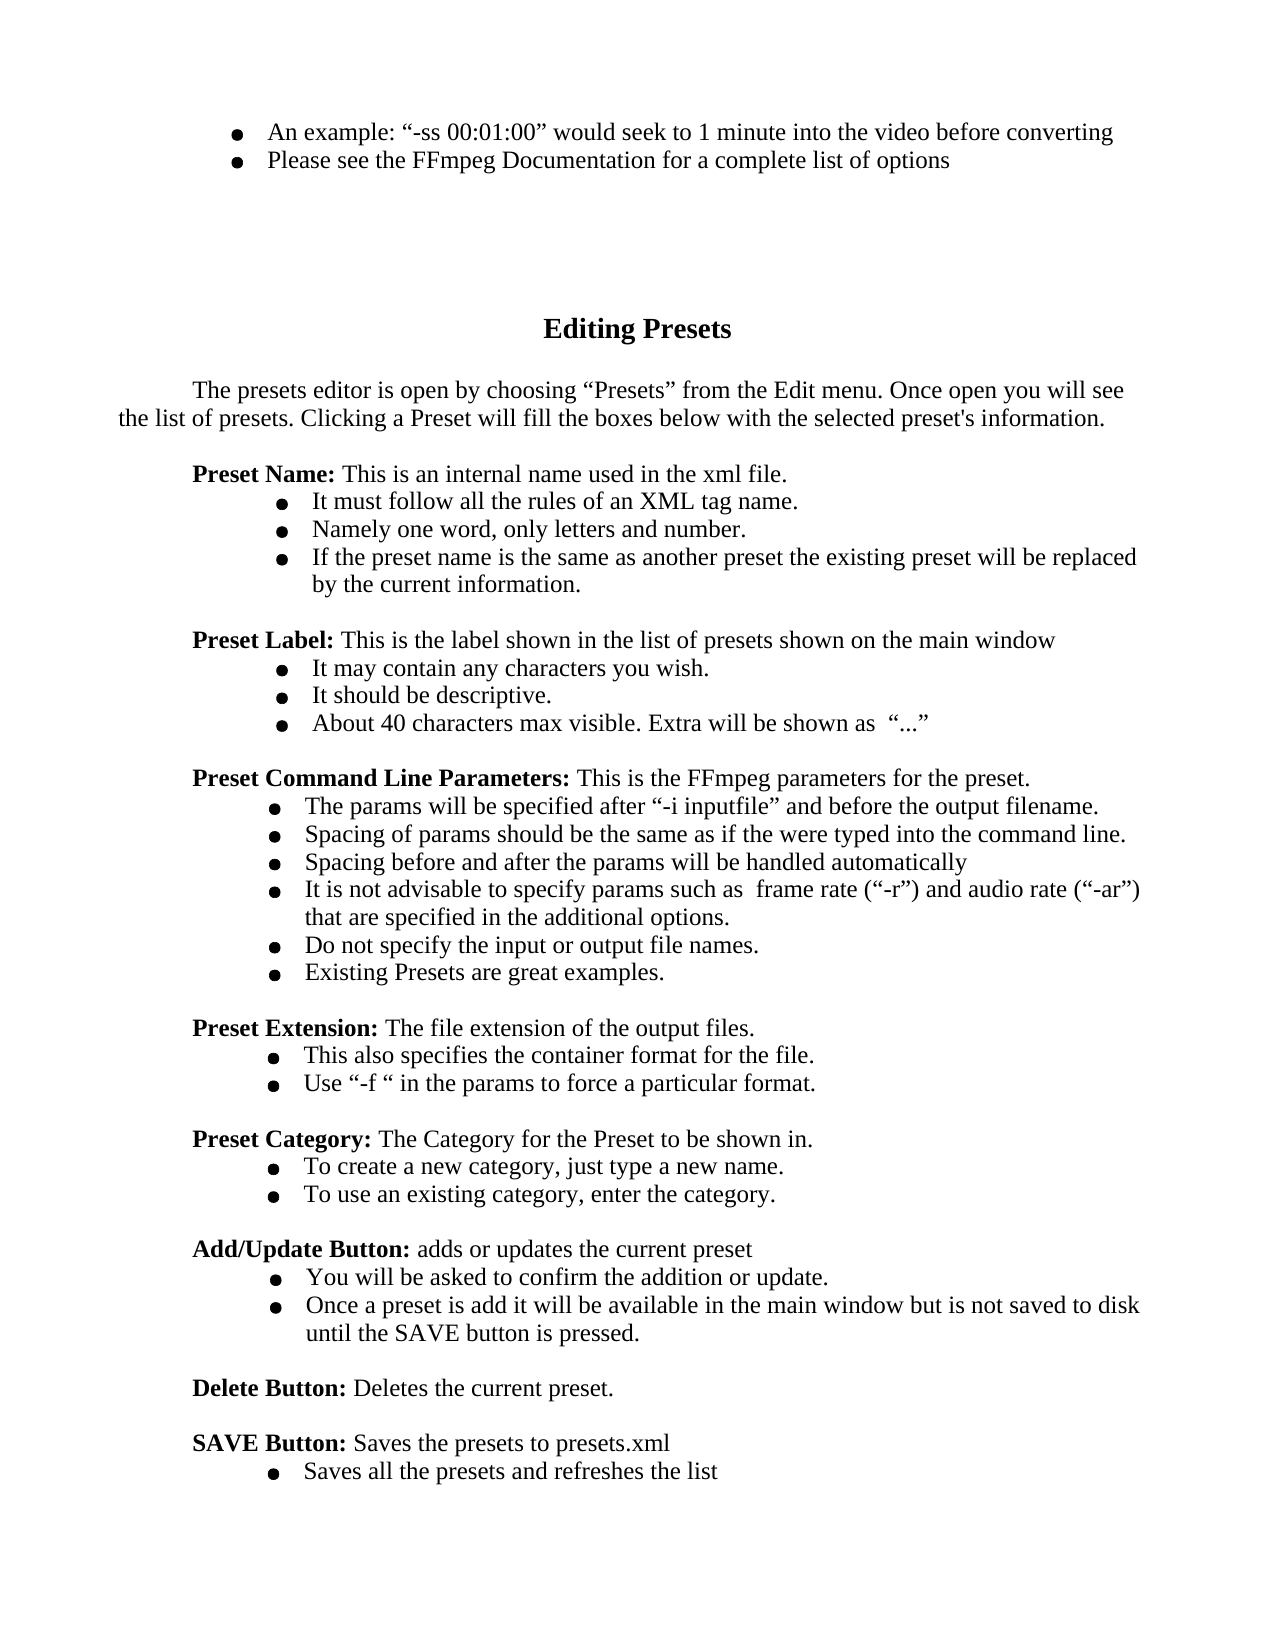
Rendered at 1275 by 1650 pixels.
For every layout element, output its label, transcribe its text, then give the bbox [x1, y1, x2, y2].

list Once a preset is add it will be available in the main window but is not saved to disk until the SAVE button is pressed. [268, 1291, 1157, 1346]
text Preset Name: This is an internal name used in the xml file. [118, 460, 1157, 487]
list If the preset name is the same as another preset the existing preset will be replaced by the current information. [274, 543, 1157, 598]
list It is not advisable to specify params such as frame rate (“-r”) and audio rate (“-ar”) that are specified in the additional options. [267, 875, 1157, 931]
list It may contain any characters you wish. [274, 654, 1157, 681]
list To use an existing category, enter the category. [266, 1180, 1157, 1208]
list It must follow all the rules of an XML tag name. [274, 487, 1157, 515]
text Add/Update Button: adds or updates the current preset [118, 1236, 1157, 1263]
list An example: “-ss 00:01:00” would seek to 1 minute into the video before converting [229, 118, 1157, 146]
text The presets editor is open by choosing “Presets” from the Edit menu. Once open you will see the list of presets. Clicking a Preset will fill the boxes below with the selected preset's information. [118, 377, 1157, 432]
list To create a new category, just type a new name. [266, 1152, 1157, 1180]
list The params will be specified after “-i inputfile” and before the output filename. [267, 792, 1157, 820]
list This also specifies the container format for the file. [266, 1042, 1157, 1069]
list It should be descriptive. [274, 681, 1157, 709]
list Spacing before and after the params will be handled automatically [267, 848, 1157, 875]
list Saves all the presets and refreshes the list [266, 1457, 1157, 1485]
text Preset Category: The Category for the Preset to be shown in. [118, 1125, 1157, 1152]
list Use “-f “ in the params to force a particular format. [266, 1069, 1157, 1097]
text Preset Command Line Parameters: This is the FFmpeg parameters for the preset. [118, 764, 1157, 792]
list Do not specify the input or output file names. [267, 931, 1157, 958]
text Editing Presets [118, 312, 1157, 344]
text Preset Extension: The file extension of the output files. [118, 986, 1157, 1042]
text Preset Label: This is the label shown in the list of presets shown on the main window [118, 626, 1157, 654]
list You will be asked to confirm the addition or update. [268, 1263, 1157, 1291]
text Delete Button: Deletes the current preset. [118, 1374, 1157, 1402]
list About 40 characters max visible. Extra will be shown as “...” [274, 709, 1157, 737]
list Namely one word, only letters and number. [274, 515, 1157, 543]
text SAVE Button: Saves the presets to presets.xml [118, 1429, 1157, 1457]
list Please see the FFmpeg Documentation for a complete list of options [229, 146, 1157, 173]
list Spacing of params should be the same as if the were typed into the command line. [267, 820, 1157, 848]
list Existing Presets are great examples. [267, 958, 1157, 986]
